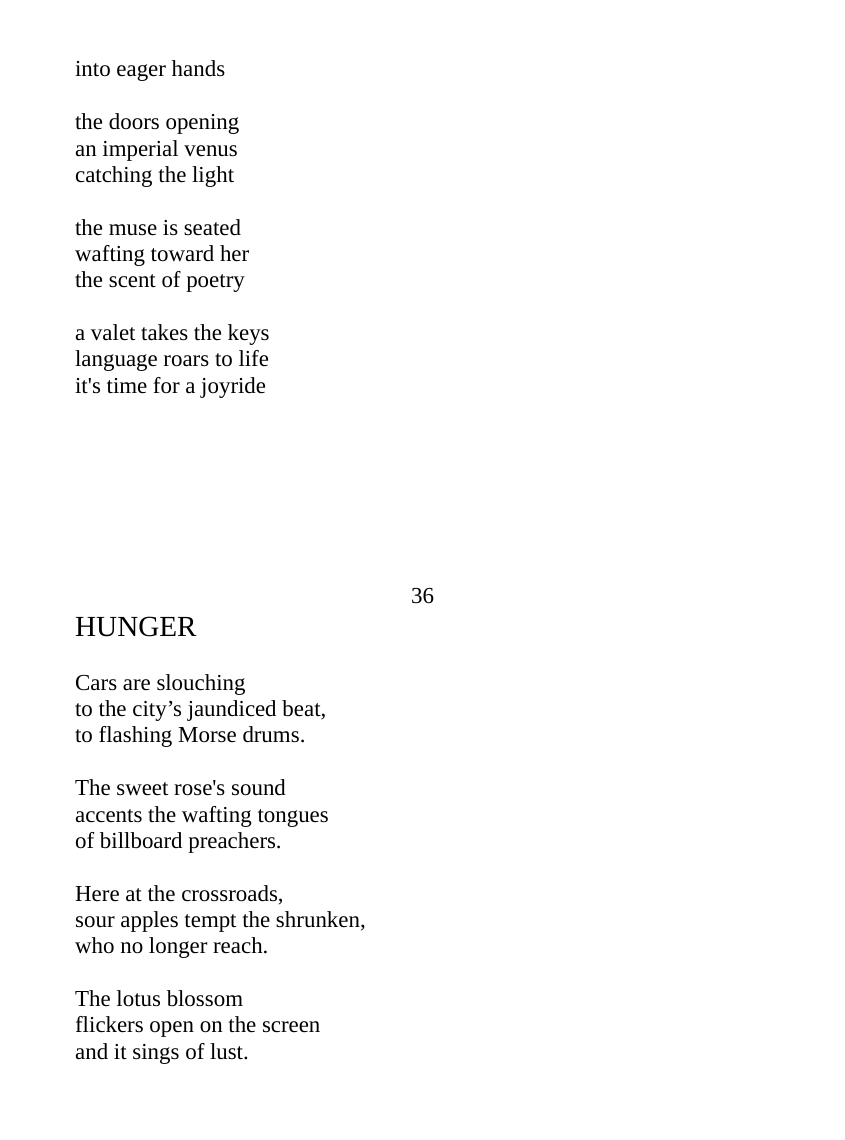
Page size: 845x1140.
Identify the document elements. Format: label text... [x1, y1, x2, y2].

text Here at the crossroads, [75, 880, 769, 906]
text to the city’s jaundiced beat, [75, 695, 769, 722]
text The lotus blossom [75, 985, 769, 1011]
text the doors opening [75, 108, 769, 134]
text who no longer reach. [75, 932, 769, 959]
text Cars are slouching [75, 669, 769, 695]
text wafting toward her [75, 240, 769, 266]
text it's time for a joyride [75, 372, 769, 398]
text HUNGER [75, 609, 769, 642]
text language roars to life [75, 345, 769, 372]
text 36 [75, 583, 769, 609]
text accents the wafting tongues [75, 801, 769, 827]
text the scent of poetry [75, 266, 769, 293]
text The sweet rose's sound [75, 774, 769, 801]
text of billboard preachers. [75, 827, 769, 853]
text the muse is seated [75, 214, 769, 240]
text catching the light [75, 161, 769, 187]
text sour apples tempt the shrunken, [75, 906, 769, 932]
text flickers open on the screen [75, 1011, 769, 1038]
text and it sings of lust. [75, 1038, 769, 1064]
text an imperial venus [75, 134, 769, 161]
text to flashing Morse drums. [75, 722, 769, 748]
text a valet takes the keys [75, 319, 769, 345]
text into eager hands [75, 56, 769, 82]
